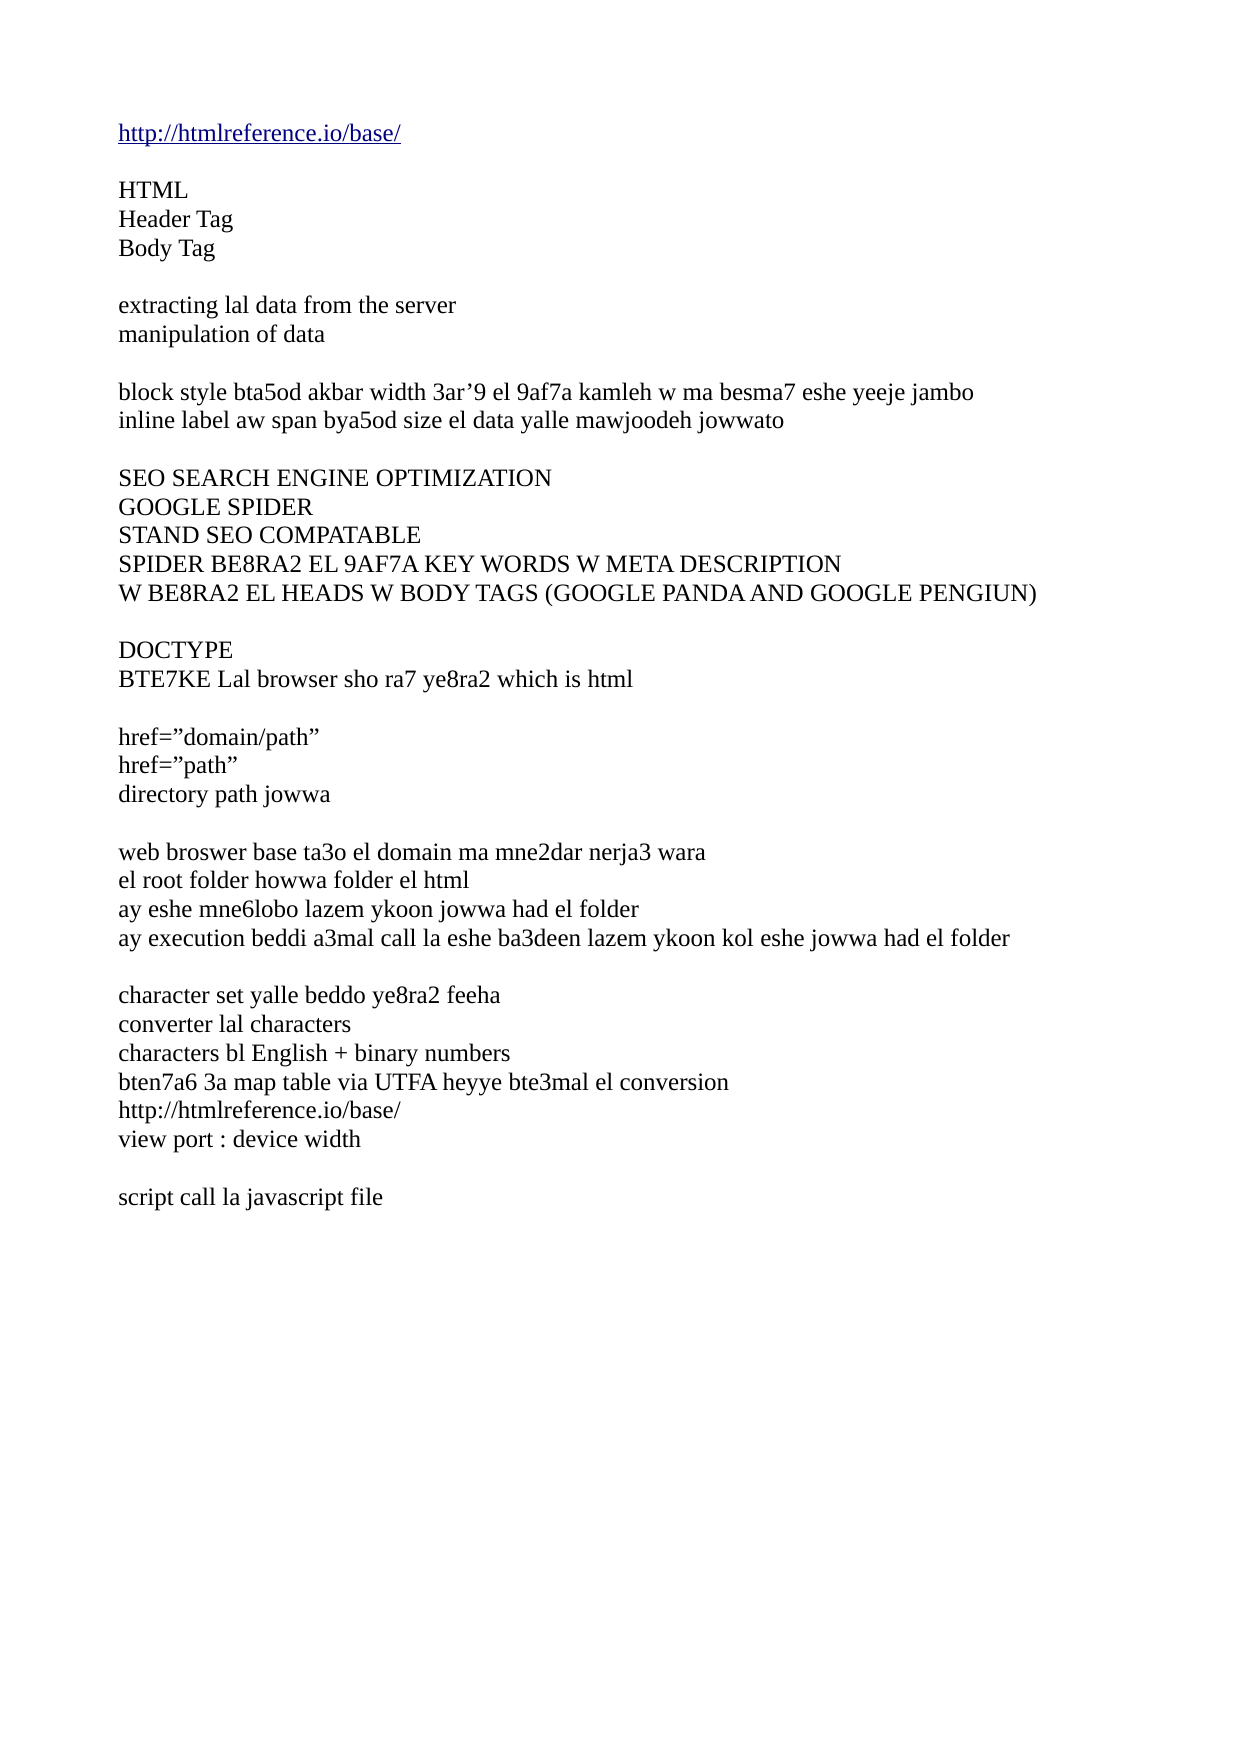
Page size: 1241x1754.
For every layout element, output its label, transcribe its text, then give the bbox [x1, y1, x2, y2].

text GOOGLE SPIDER [118, 492, 1122, 521]
text el root folder howwa folder el html [118, 866, 1122, 894]
text STAND SEO COMPATABLE [118, 521, 1122, 549]
text href=”domain/path” [118, 722, 1122, 751]
text Body Tag [118, 233, 1122, 262]
text converter lal characters [118, 1009, 1122, 1038]
text DOCTYPE [118, 636, 1122, 664]
text inline label aw span bya5od size el data yalle mawjoodeh jowwato [118, 406, 1122, 434]
text SEO SEARCH ENGINE OPTIMIZATION [118, 463, 1122, 492]
text http://htmlreference.io/base/ [118, 118, 1122, 147]
text SPIDER BE8RA2 EL 9AF7A KEY WORDS W META DESCRIPTION [118, 549, 1122, 578]
text manipulation of data [118, 319, 1122, 348]
text bten7a6 3a map table via UTFA heyye bte3mal el conversion [118, 1067, 1122, 1096]
text characters bl English + binary numbers [118, 1038, 1122, 1067]
text block style bta5od akbar width 3ar’9 el 9af7a kamleh w ma besma7 eshe yeeje jambo [118, 377, 1122, 406]
text view port : device width [118, 1124, 1122, 1153]
text HTML [118, 176, 1122, 204]
text extracting lal data from the server [118, 291, 1122, 319]
text W BE8RA2 EL HEADS W BODY TAGS (GOOGLE PANDA AND GOOGLE PENGIUN) [118, 578, 1122, 607]
text href=”path” [118, 751, 1122, 779]
text Header Tag [118, 204, 1122, 233]
text http://htmlreference.io/base/ [118, 1096, 1122, 1124]
text directory path jowwa [118, 779, 1122, 808]
text BTE7KE Lal browser sho ra7 ye8ra2 which is html [118, 664, 1122, 693]
text ay eshe mne6lobo lazem ykoon jowwa had el folder [118, 894, 1122, 923]
text character set yalle beddo ye8ra2 feeha [118, 981, 1122, 1009]
text script call la javascript file [118, 1182, 1122, 1211]
text web broswer base ta3o el domain ma mne2dar nerja3 wara [118, 837, 1122, 866]
text ay execution beddi a3mal call la eshe ba3deen lazem ykoon kol eshe jowwa had el folder [118, 923, 1122, 952]
